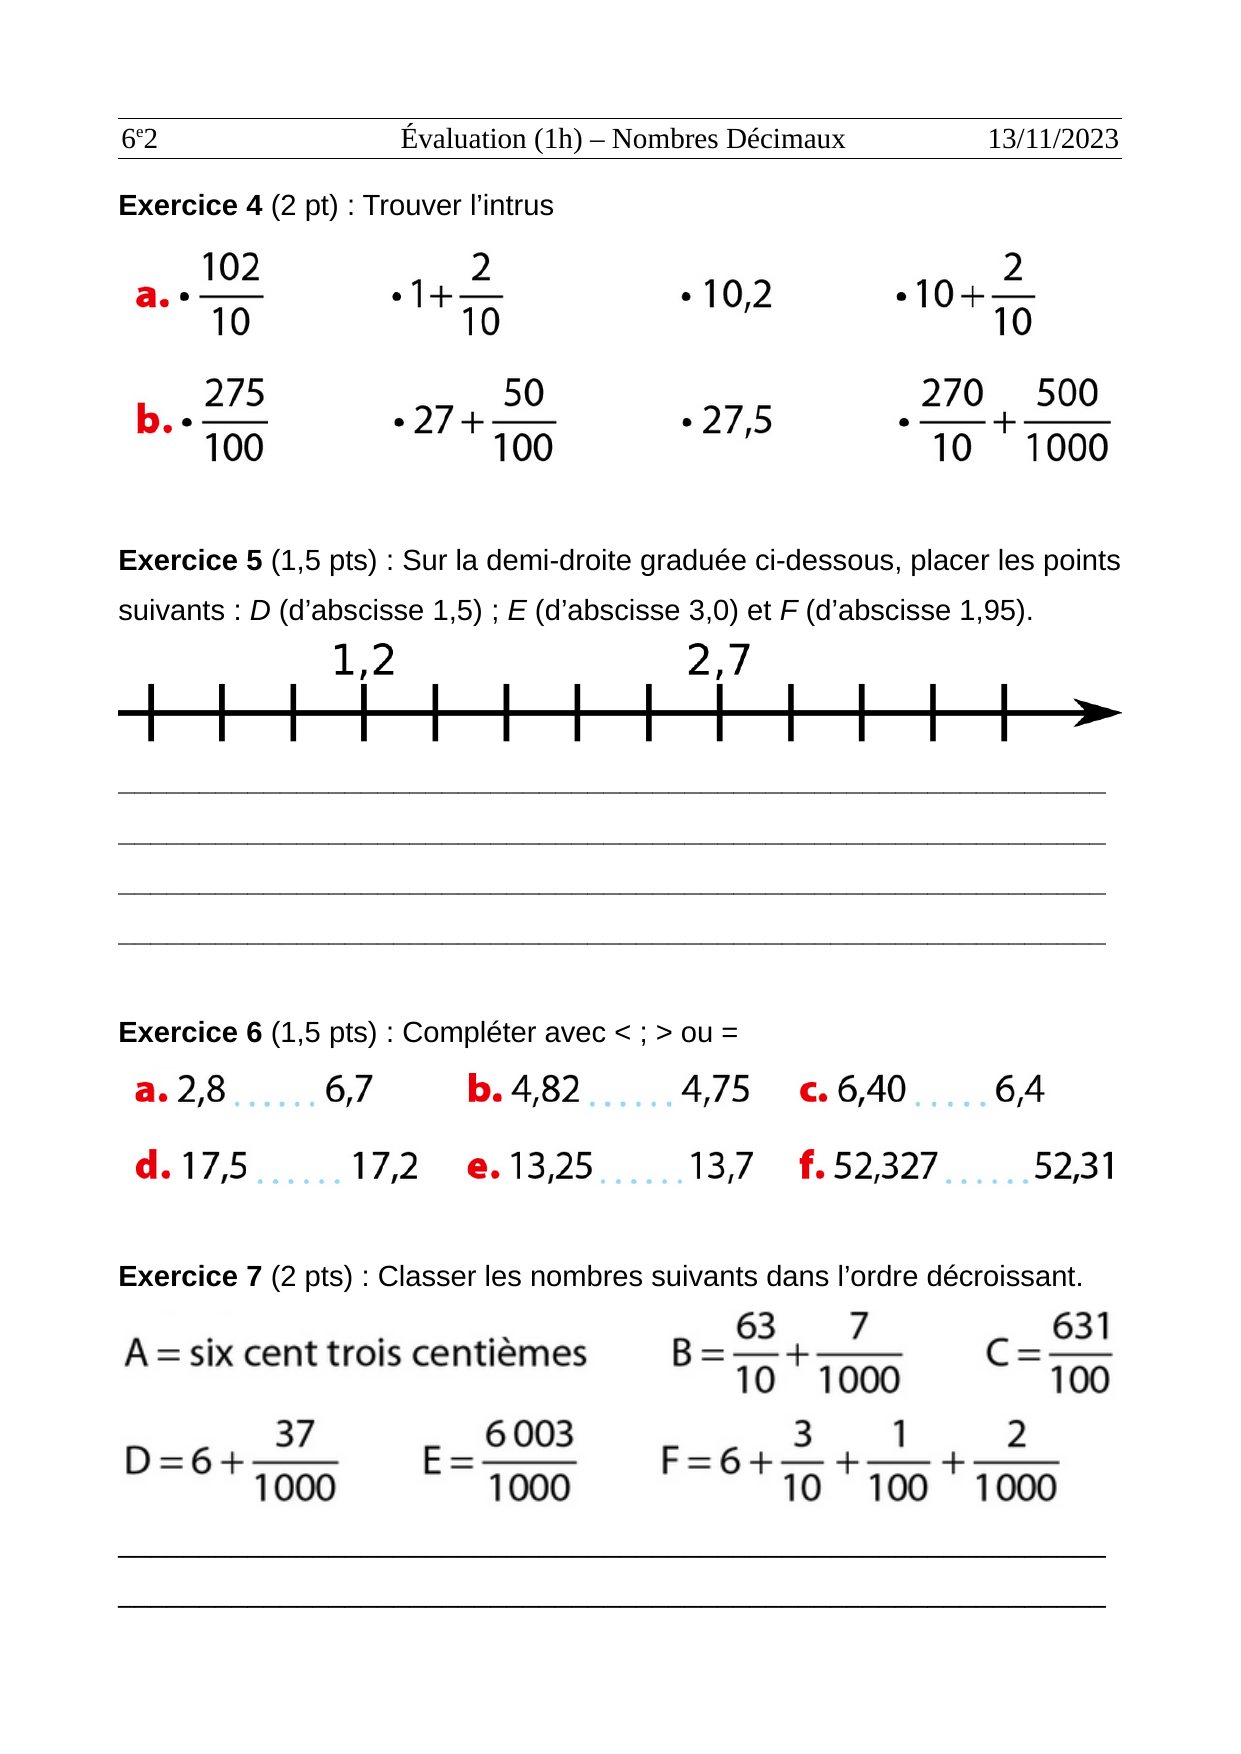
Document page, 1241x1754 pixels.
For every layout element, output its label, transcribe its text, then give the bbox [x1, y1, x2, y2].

picture [118, 238, 1123, 476]
text _____________________________________________________________ [118, 914, 1122, 948]
text Exercice 7 (2 pts) : Classer les nombres suivants dans l’ordre décroissant. [118, 1259, 1122, 1293]
text _____________________________________________________________ [118, 814, 1122, 847]
picture [118, 643, 1123, 747]
picture [119, 1309, 1121, 1508]
text _____________________________________________________________ [118, 763, 1122, 797]
picture [118, 1065, 1123, 1193]
text Exercice 6 (1,5 pts) : Compléter avec < ; > ou = [118, 1015, 1122, 1048]
text _____________________________________________________________ [118, 864, 1122, 898]
text _____________________________________________________________ [118, 1575, 1122, 1609]
text Exercice 4 (2 pt) : Trouver l’intrus [118, 188, 1122, 221]
text _____________________________________________________________ [118, 1309, 1122, 1558]
text Exercice 5 (1,5 pts) : Sur la demi-droite graduée ci-dessous, placer les points suivants : D (d’abscisse 1,5) ; E (d’abscisse 3,0) et F (d’abscisse 1,95). [118, 543, 1122, 627]
